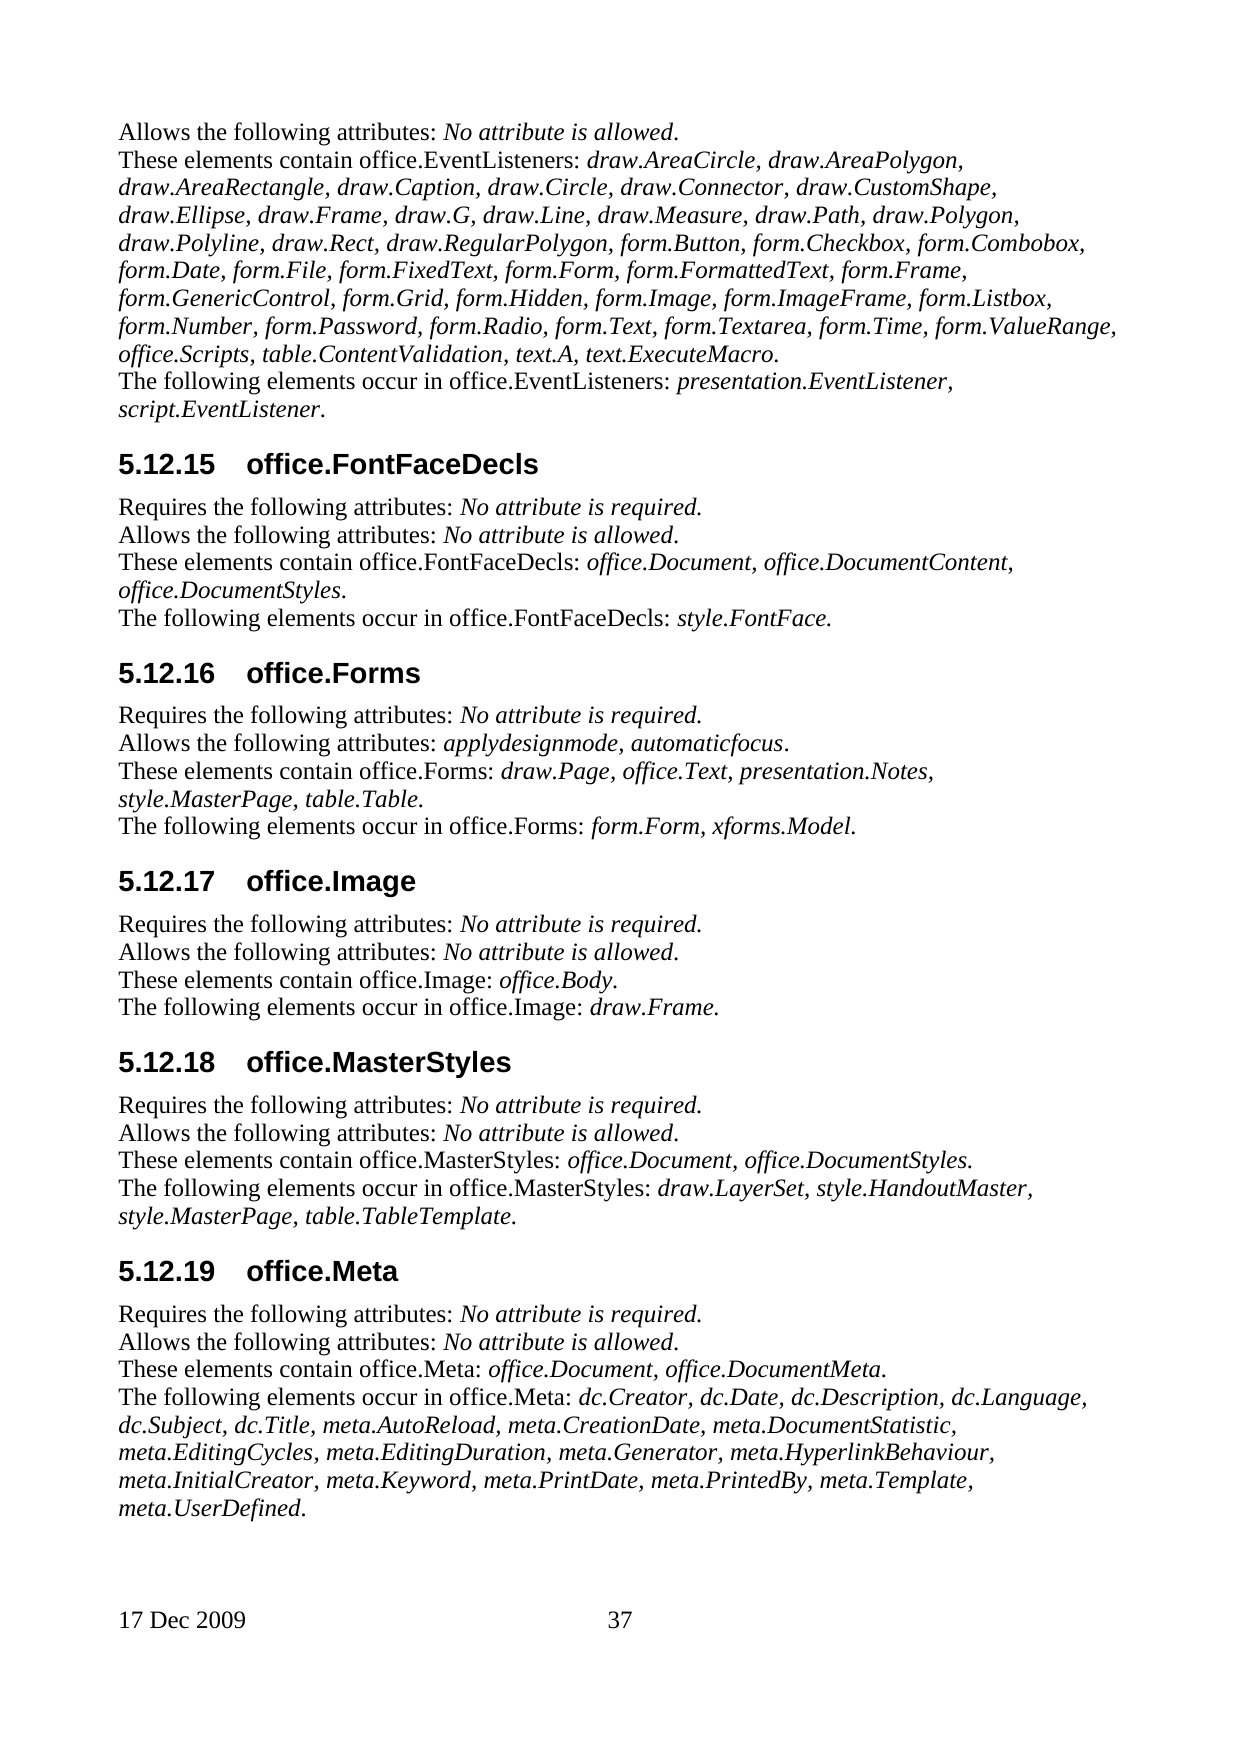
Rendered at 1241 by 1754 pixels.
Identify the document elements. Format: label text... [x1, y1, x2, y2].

subtitle office.Image [118, 865, 1122, 898]
text The following elements occur in office.Forms: form.Form, xforms.Model. [118, 812, 1122, 840]
subtitle office.MasterStyles [118, 1046, 1122, 1079]
subtitle office.FontFaceDecls [118, 448, 1122, 481]
text The following elements occur in office.Image: draw.Frame. [118, 993, 1122, 1021]
text Requires the following attributes: No attribute is required. [118, 1091, 1122, 1119]
text Requires the following attributes: No attribute is required. [118, 910, 1122, 938]
text Requires the following attributes: No attribute is required. [118, 702, 1122, 729]
text These elements contain office.Forms: draw.Page, office.Text, presentation.Notes, style.MasterPage, table.Table. [118, 757, 1122, 812]
text Requires the following attributes: No attribute is required. [118, 493, 1122, 521]
text Allows the following attributes: No attribute is allowed. [118, 1119, 1122, 1147]
text The following elements occur in office.EventListeners: presentation.EventListener, script.EventListener. [118, 367, 1122, 423]
text The following elements occur in office.Meta: dc.Creator, dc.Date, dc.Description, dc.Language, dc.Subject, dc.Title, meta.AutoReload, meta.CreationDate, meta.DocumentStatistic, meta.EditingCycles, meta.EditingDuration, meta.Generator, meta.HyperlinkBehaviour, meta.InitialCreator, meta.Keyword, meta.PrintDate, meta.PrintedBy, meta.Template, meta.UserDefined. [118, 1383, 1122, 1522]
text These elements contain office.Meta: office.Document, office.DocumentMeta. [118, 1355, 1122, 1383]
text Allows the following attributes: No attribute is allowed. [118, 1328, 1122, 1355]
text These elements contain office.MasterStyles: office.Document, office.DocumentStyles. [118, 1147, 1122, 1174]
subtitle office.Forms [118, 657, 1122, 689]
text These elements contain office.Image: office.Body. [118, 966, 1122, 993]
text Allows the following attributes: No attribute is allowed. [118, 938, 1122, 966]
text The following elements occur in office.MasterStyles: draw.LayerSet, style.HandoutMaster, style.MasterPage, table.TableTemplate. [118, 1174, 1122, 1230]
text Allows the following attributes: No attribute is allowed. [118, 521, 1122, 548]
text Requires the following attributes: No attribute is required. [118, 1300, 1122, 1328]
text These elements contain office.FontFaceDecls: office.Document, office.DocumentContent, office.DocumentStyles. [118, 548, 1122, 604]
text Allows the following attributes: applydesignmode, automaticfocus. [118, 729, 1122, 757]
subtitle office.Meta [118, 1255, 1122, 1287]
text Allows the following attributes: No attribute is allowed. [118, 118, 1122, 146]
text These elements contain office.EventListeners: draw.AreaCircle, draw.AreaPolygon, draw.AreaRectangle, draw.Caption, draw.Circle, draw.Connector, draw.CustomShape, draw.Ellipse, draw.Frame, draw.G, draw.Line, draw.Measure, draw.Path, draw.Polygon, draw.Polyline, draw.Rect, draw.RegularPolygon, form.Button, form.Checkbox, form.Combobox, form.Date, form.File, form.FixedText, form.Form, form.FormattedText, form.Frame, form.GenericControl, form.Grid, form.Hidden, form.Image, form.ImageFrame, form.Listbox, form.Number, form.Password, form.Radio, form.Text, form.Textarea, form.Time, form.ValueRange, office.Scripts, table.ContentValidation, text.A, text.ExecuteMacro. [118, 146, 1122, 367]
text The following elements occur in office.FontFaceDecls: style.FontFace. [118, 604, 1122, 632]
